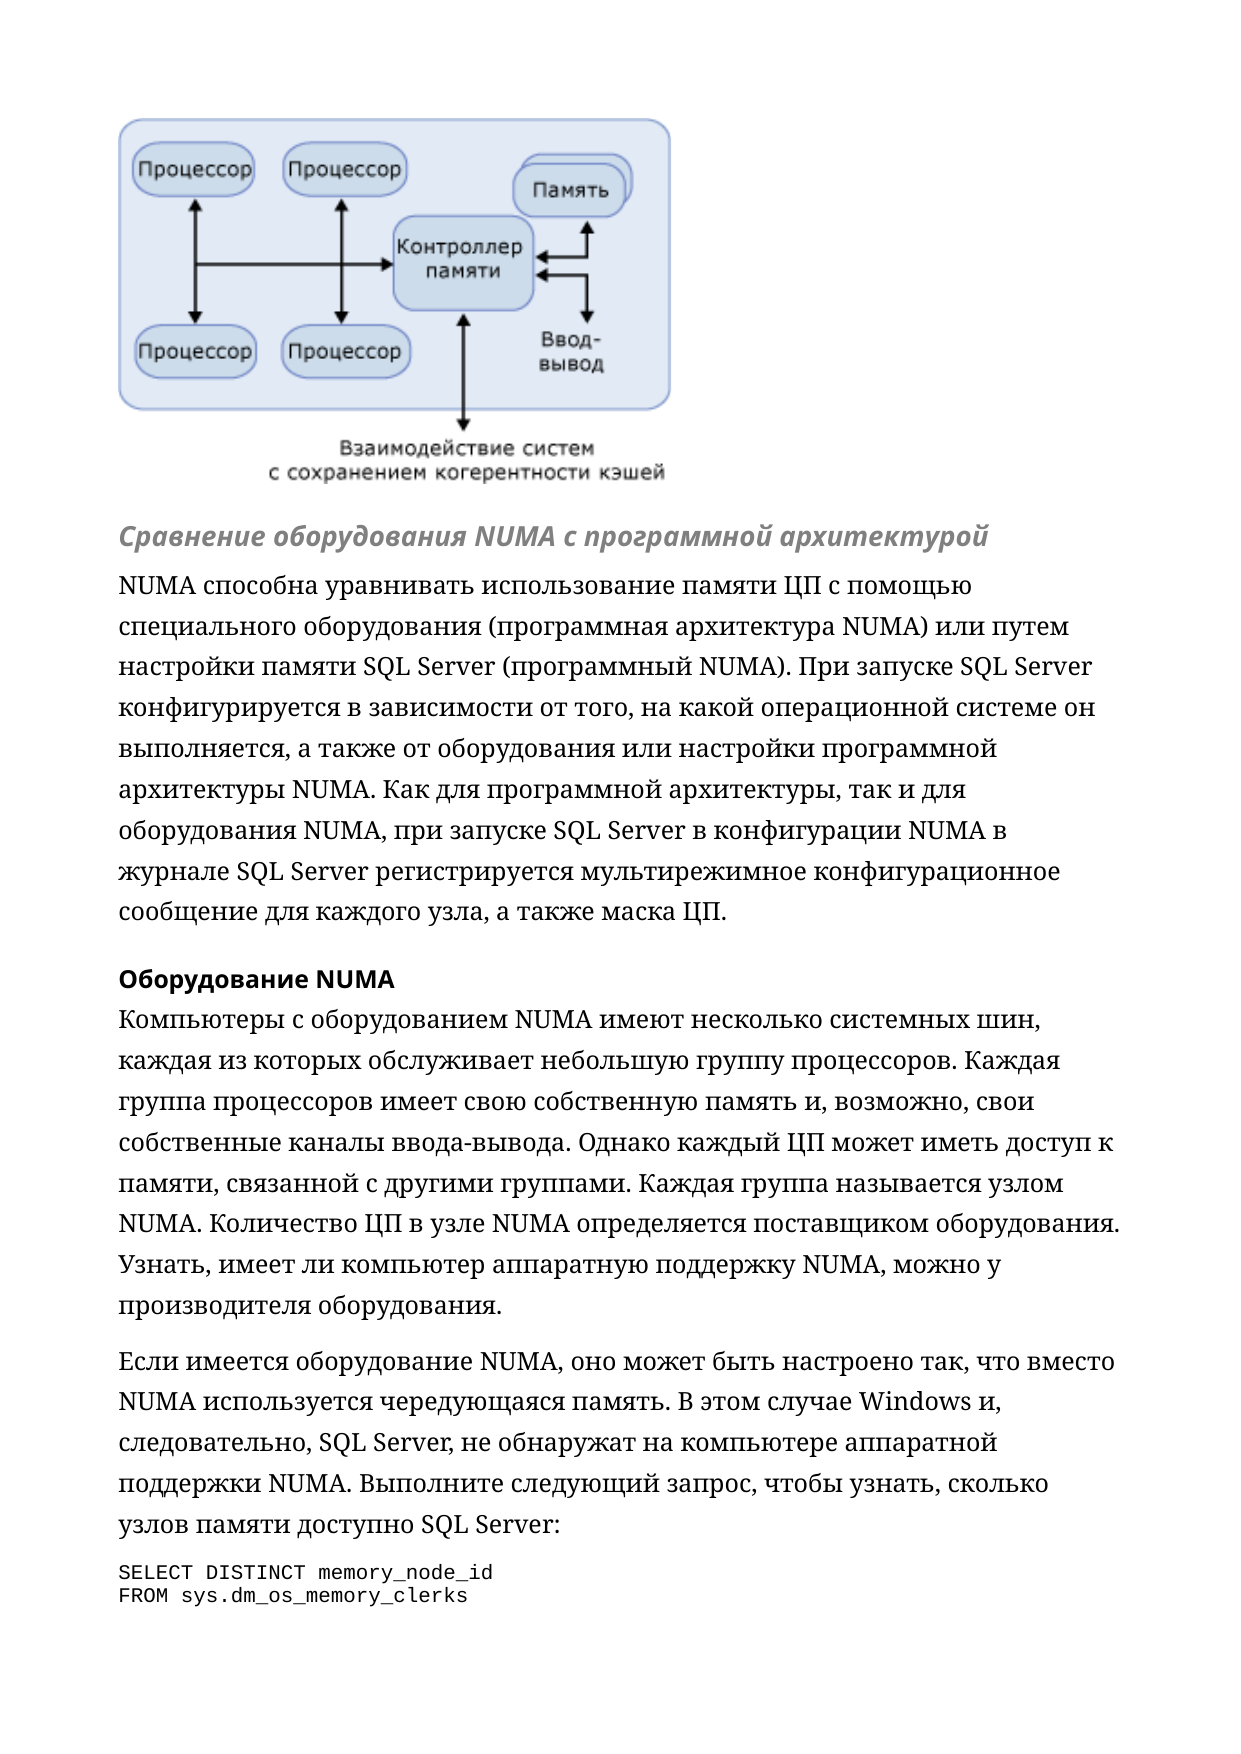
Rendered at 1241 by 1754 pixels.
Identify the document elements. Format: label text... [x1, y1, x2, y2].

text SELECT DISTINCT memory_node_id [118, 1562, 1122, 1586]
text Если имеется оборудование NUMA, оно может быть настроено так, что вместо NUMA используется чередующаяся память. В этом случае Windows и, следовательно, SQL Server, не обнаружат на компьютере аппаратной поддержки NUMA. Выполните следующий запрос, чтобы узнать, сколько узлов памяти доступно SQL Server: [118, 1343, 1122, 1541]
text Компьютеры с оборудованием NUMA имеют несколько системных шин, каждая из которых обслуживает небольшую группу процессоров. Каждая группа процессоров имеет свою собственную память и, возможно, свои собственные каналы ввода-вывода. Однако каждый ЦП может иметь доступ к памяти, связанной с другими группами. Каждая группа называется узлом NUMA. Количество ЦП в узле NUMA определяется поставщиком оборудования. Узнать, имеет ли компьютер аппаратную поддержку NUMA, можно у производителя оборудования. [118, 1002, 1122, 1322]
text NUMA способна уравнивать использование памяти ЦП с помощью специального оборудования (программная архитектура NUMA) или путем настройки памяти SQL Server (программный NUMA). При запуске SQL Server конфигурируется в зависимости от того, на какой операционной системе он выполняется, а также от оборудования или настройки программной архитектуры NUMA. Как для программной архитектуры, так и для оборудования NUMA, при запуске SQL Server в конфигурации NUMA в журнале SQL Server регистрируется мультирежимное конфигурационное сообщение для каждого узла, а также маска ЦП. [118, 567, 1122, 928]
subtitle Сравнение оборудования NUMA с программной архитектурой [118, 517, 1122, 555]
text FROM sys.dm_os_memory_clerks [118, 1586, 1122, 1609]
picture [118, 118, 672, 484]
subtitle Оборудование NUMA [118, 962, 1122, 996]
